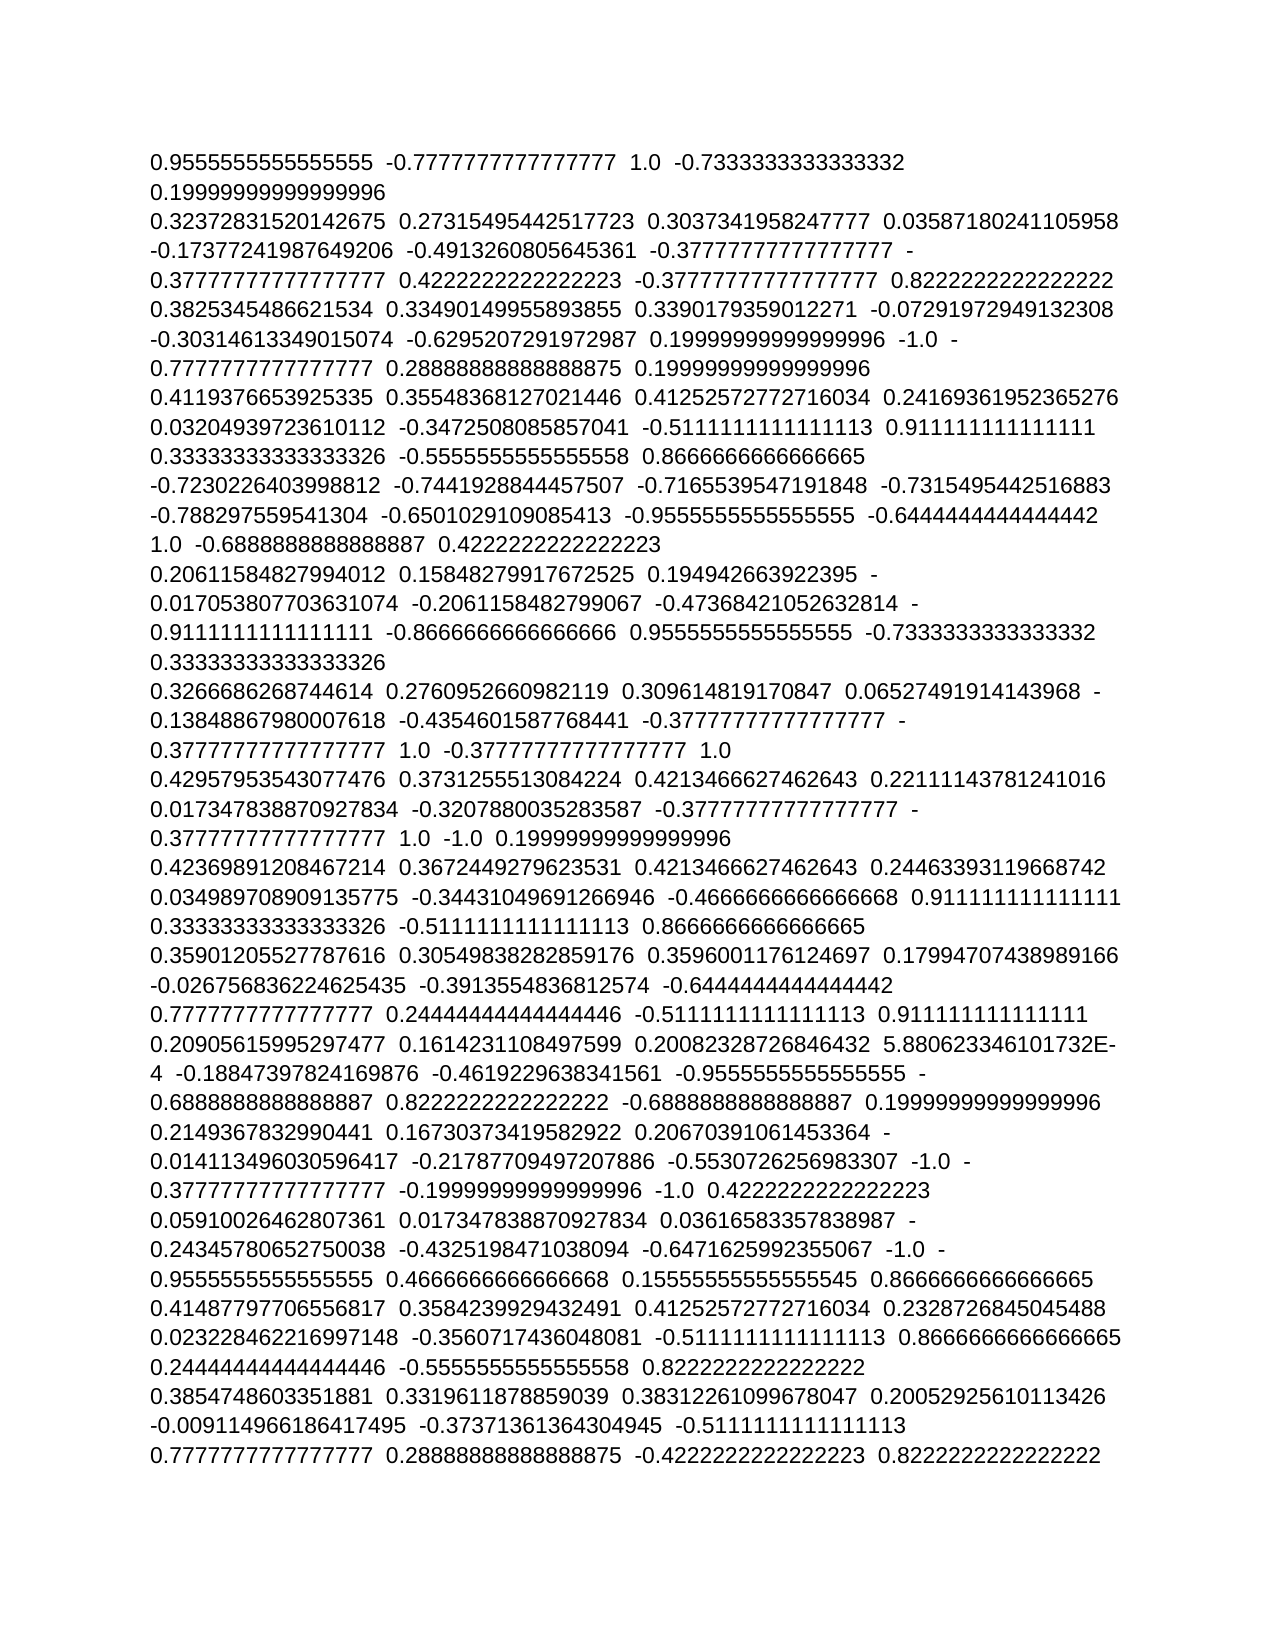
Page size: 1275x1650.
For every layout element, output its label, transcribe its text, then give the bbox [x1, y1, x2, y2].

text -0.9555555555555555 -0.7777777777777777 1.0 -0.7333333333333332 0.19999999999999996 [150, 150, 1125, 205]
text 0.3266686268744614 0.2760952660982119 0.309614819170847 0.06527491914143968 -0.13848867980007618 -0.4354601587768441 -0.37777777777777777 -0.37777777777777777 1.0 -0.37777777777777777 1.0 [150, 679, 1125, 763]
text -0.7230226403998812 -0.7441928844457507 -0.7165539547191848 -0.7315495442516883 -0.788297559541304 -0.6501029109085413 -0.9555555555555555 -0.6444444444444442 1.0 -0.6888888888888887 0.4222222222222223 [150, 473, 1125, 557]
text 0.35901205527787616 0.30549838282859176 0.3596001176124697 0.17994707438989166 -0.026756836224625435 -0.3913554836812574 -0.6444444444444442 0.7777777777777777 0.24444444444444446 -0.5111111111111113 0.911111111111111 [150, 943, 1125, 1027]
text 0.2149367832990441 0.16730373419582922 0.20670391061453364 -0.014113496030596417 -0.21787709497207886 -0.5530726256983307 -1.0 -0.37777777777777777 -0.19999999999999996 -1.0 0.4222222222222223 [150, 1119, 1125, 1204]
text 0.20611584827994012 0.15848279917672525 0.194942663922395 -0.017053807703631074 -0.2061158482799067 -0.47368421052632814 -0.9111111111111111 -0.8666666666666666 0.9555555555555555 -0.7333333333333332 0.33333333333333326 [150, 561, 1125, 675]
text 0.4119376653925335 0.35548368127021446 0.41252572772716034 0.24169361952365276 0.03204939723610112 -0.3472508085857041 -0.5111111111111113 0.911111111111111 0.33333333333333326 -0.5555555555555558 0.8666666666666665 [150, 385, 1125, 469]
text 0.3825345486621534 0.33490149955893855 0.3390179359012271 -0.07291972949132308 -0.30314613349015074 -0.6295207291972987 0.19999999999999996 -1.0 -0.7777777777777777 0.28888888888888875 0.19999999999999996 [150, 297, 1125, 381]
text 0.41487797706556817 0.3584239929432491 0.41252572772716034 0.2328726845045488 0.023228462216997148 -0.3560717436048081 -0.5111111111111113 0.8666666666666665 0.24444444444444446 -0.5555555555555558 0.8222222222222222 [150, 1296, 1125, 1380]
text 0.42957953543077476 0.3731255513084224 0.4213466627462643 0.22111143781241016 0.017347838870927834 -0.3207880035283587 -0.37777777777777777 -0.37777777777777777 1.0 -1.0 0.19999999999999996 [150, 767, 1125, 851]
text 0.32372831520142675 0.27315495442517723 0.3037341958247777 0.03587180241105958 -0.17377241987649206 -0.4913260805645361 -0.37777777777777777 -0.37777777777777777 0.4222222222222223 -0.37777777777777777 0.8222222222222222 [150, 209, 1125, 293]
text 0.20905615995297477 0.1614231108497599 0.20082328726846432 5.880623346101732E-4 -0.18847397824169876 -0.4619229638341561 -0.9555555555555555 -0.6888888888888887 0.8222222222222222 -0.6888888888888887 0.19999999999999996 [150, 1031, 1125, 1116]
text 0.05910026462807361 0.017347838870927834 0.03616583357838987 -0.24345780652750038 -0.4325198471038094 -0.6471625992355067 -1.0 -0.9555555555555555 0.4666666666666668 0.15555555555555545 0.8666666666666665 [150, 1207, 1125, 1292]
text 0.3854748603351881 0.3319611878859039 0.38312261099678047 0.20052925610113426 -0.009114966186417495 -0.37371361364304945 -0.5111111111111113 0.7777777777777777 0.28888888888888875 -0.4222222222222223 0.8222222222222222 [150, 1384, 1125, 1468]
text 0.42369891208467214 0.3672449279623531 0.4213466627462643 0.24463393119668742 0.034989708909135775 -0.34431049691266946 -0.4666666666666668 0.911111111111111 0.33333333333333326 -0.5111111111111113 0.8666666666666665 [150, 855, 1125, 939]
